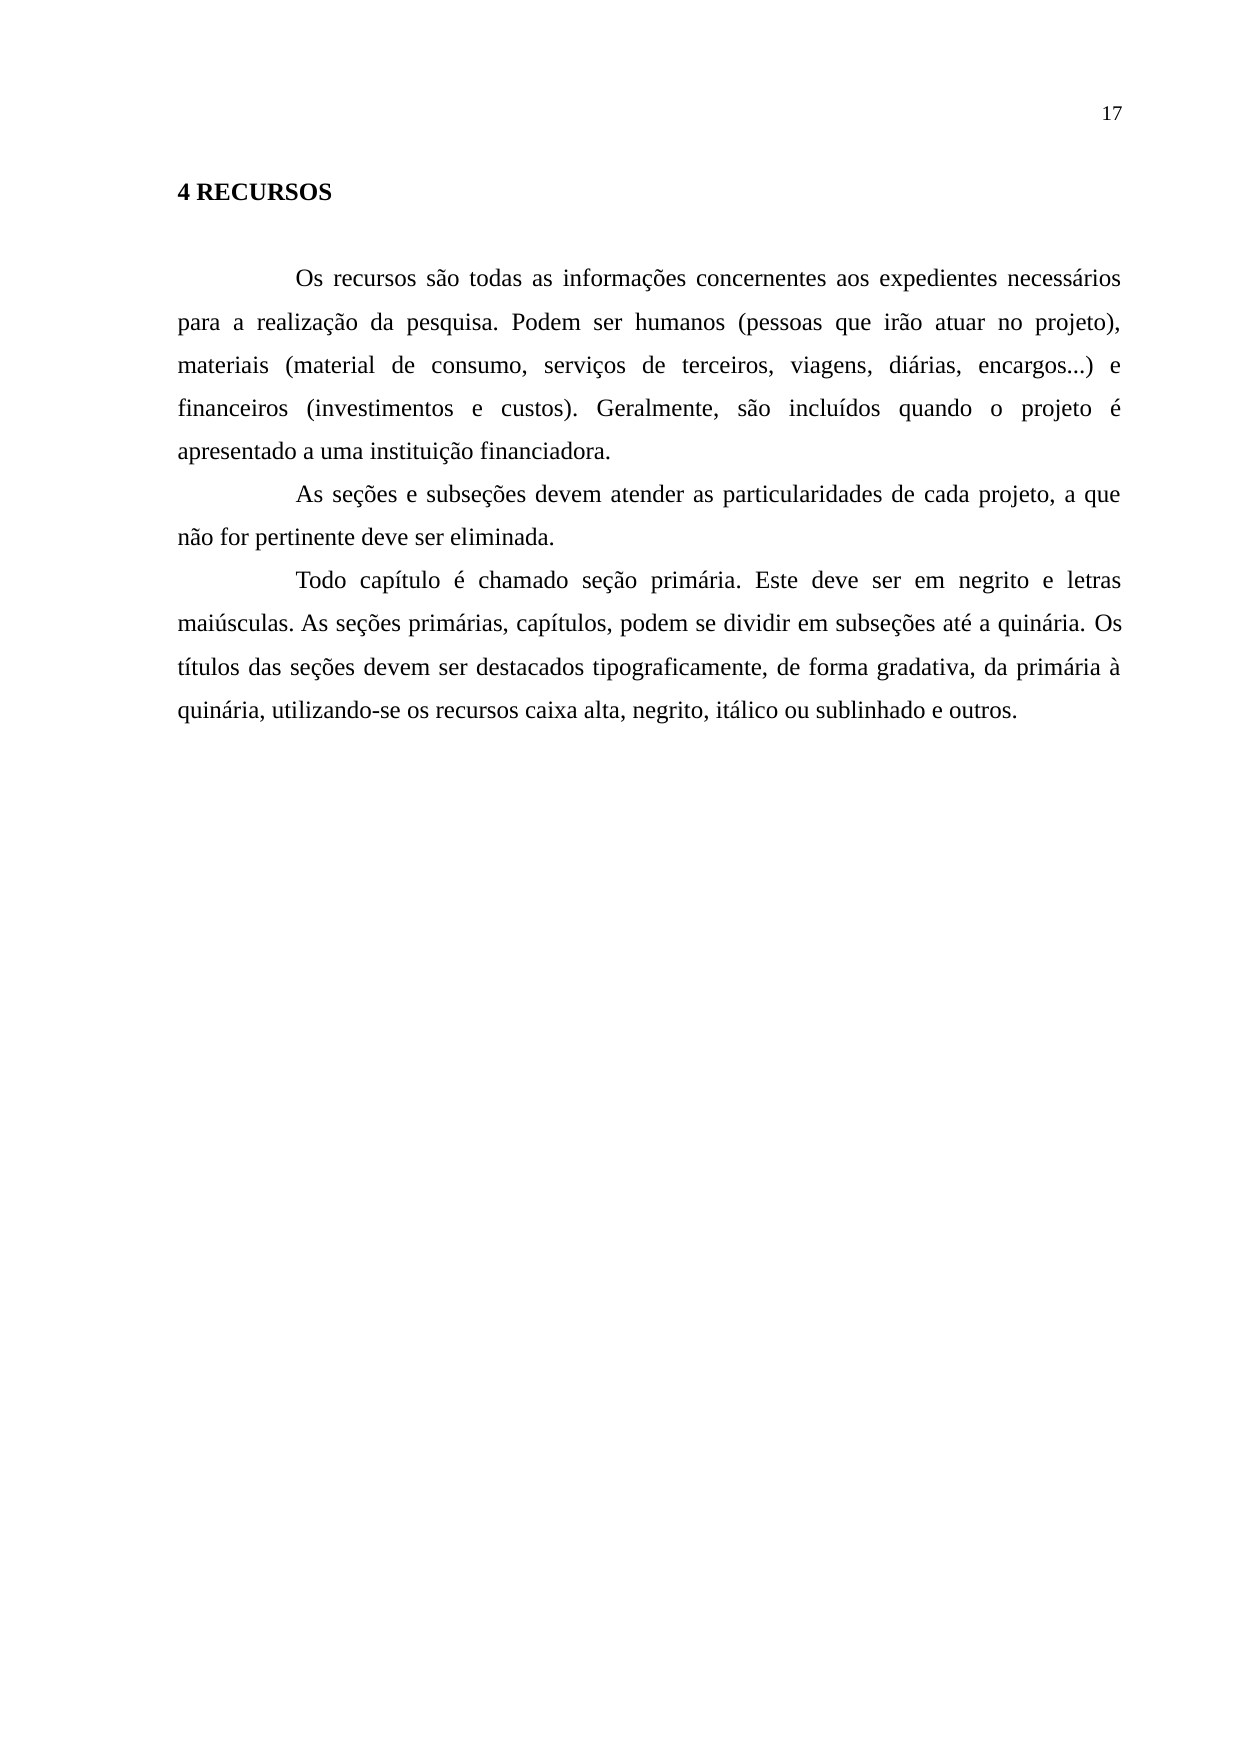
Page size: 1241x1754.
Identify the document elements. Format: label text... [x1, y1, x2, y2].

text Todo capítulo é chamado seção primária. Este deve ser em negrito e letras maiúsculas. As seções primárias, capítulos, podem se dividir em subseções até a quinária. Os títulos das seções devem ser destacados tipograficamente, de forma gradativa, da primária à quinária, utilizando-se os recursos caixa alta, negrito, itálico ou sublinhado e outros. [177, 565, 1122, 723]
text Os recursos são todas as informações concernentes aos expedientes necessários para a realização da pesquisa. Podem ser humanos (pessoas que irão atuar no projeto), materiais (material de consumo, serviços de terceiros, viagens, diárias, encargos...) e financeiros (investimentos e custos). Geralmente, são incluídos quando o projeto é apresentado a uma instituição financiadora. [177, 263, 1122, 465]
text As seções e subseções devem atender as particularidades de cada projeto, a que não for pertinente deve ser eliminada. [177, 479, 1122, 551]
text 4 RECURSOS [177, 177, 1122, 206]
